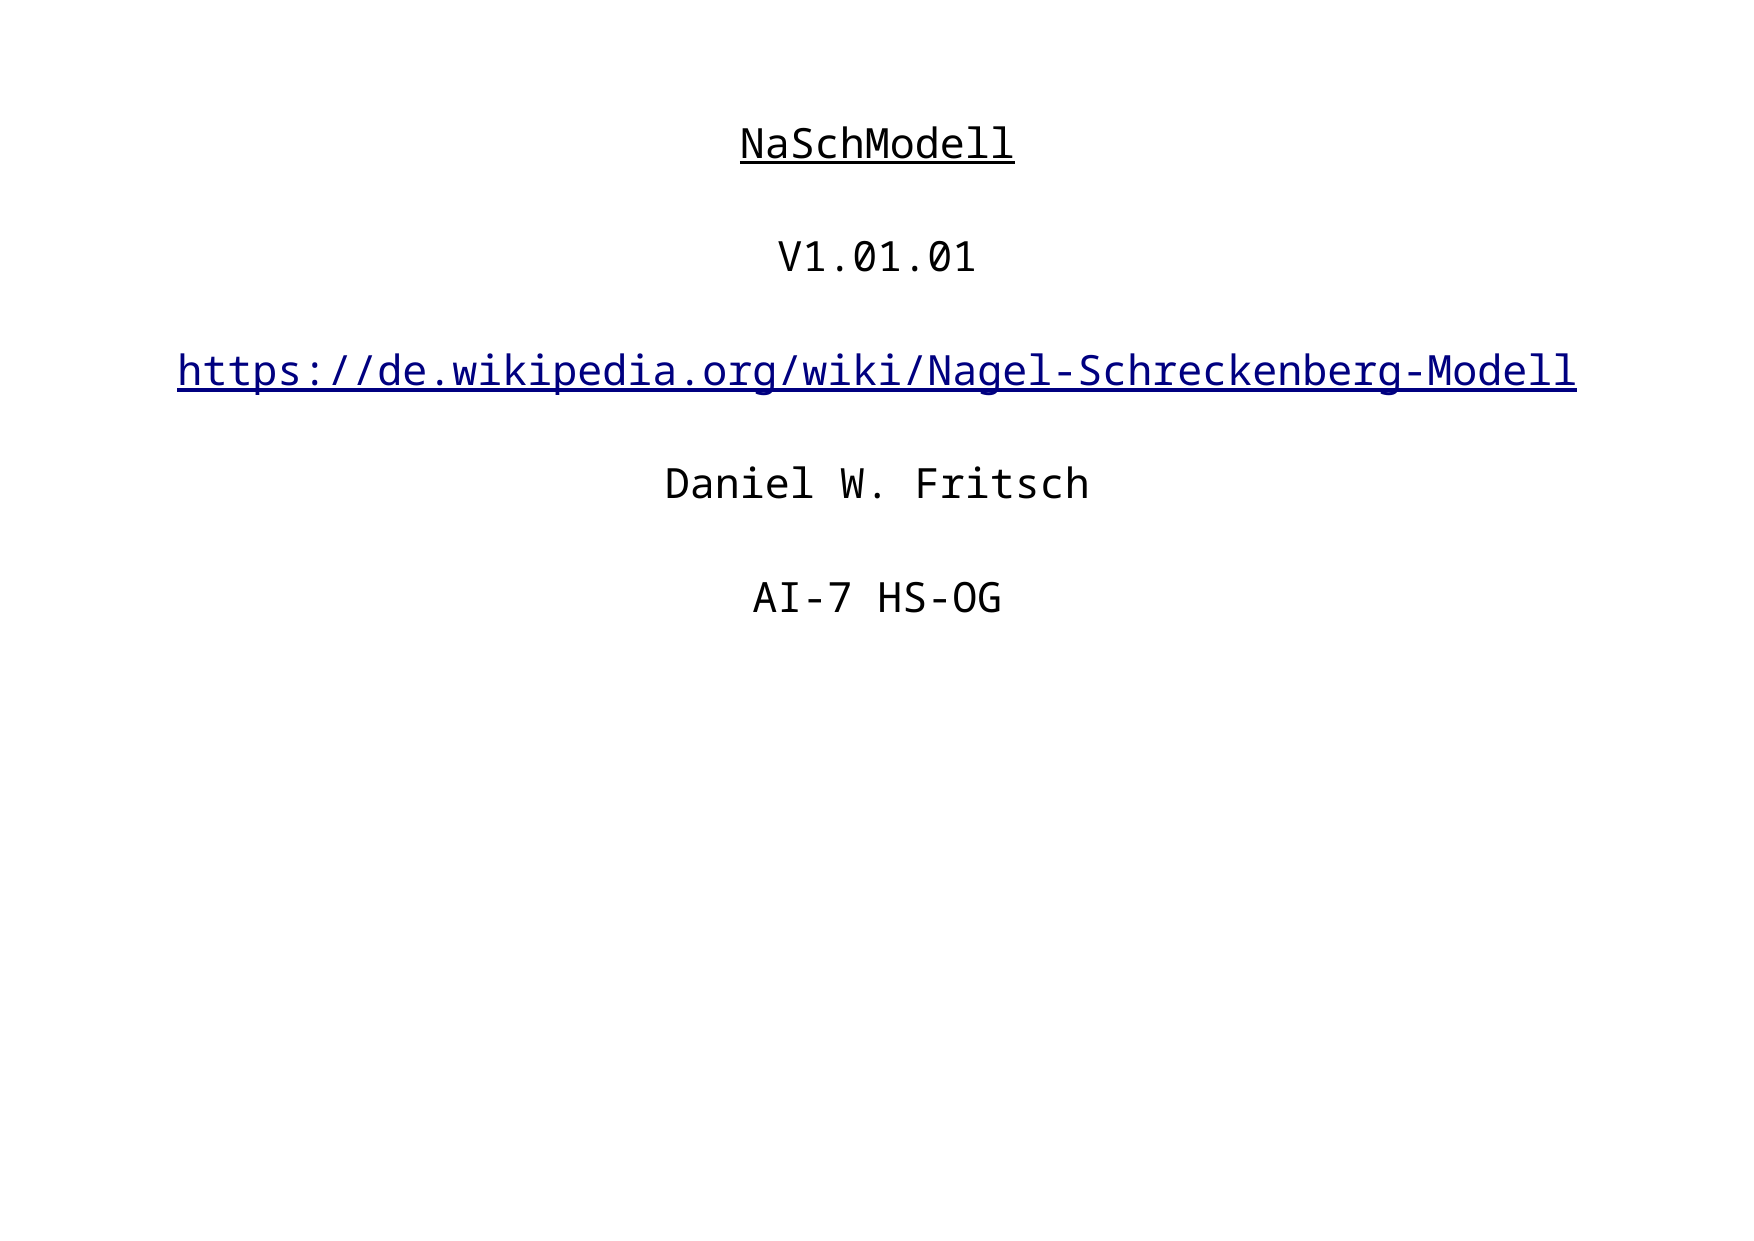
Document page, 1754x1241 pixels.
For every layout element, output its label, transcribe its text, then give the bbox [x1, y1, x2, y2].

text https://de.wikipedia.org/wiki/Nagel-Schreckenberg-Modell [0, 341, 1754, 397]
text Daniel W. Fritsch [0, 454, 1754, 511]
text V1.01.01 [0, 227, 1754, 284]
text NaSchModell [0, 113, 1754, 170]
text AI-7 HS-OG [0, 568, 1754, 624]
